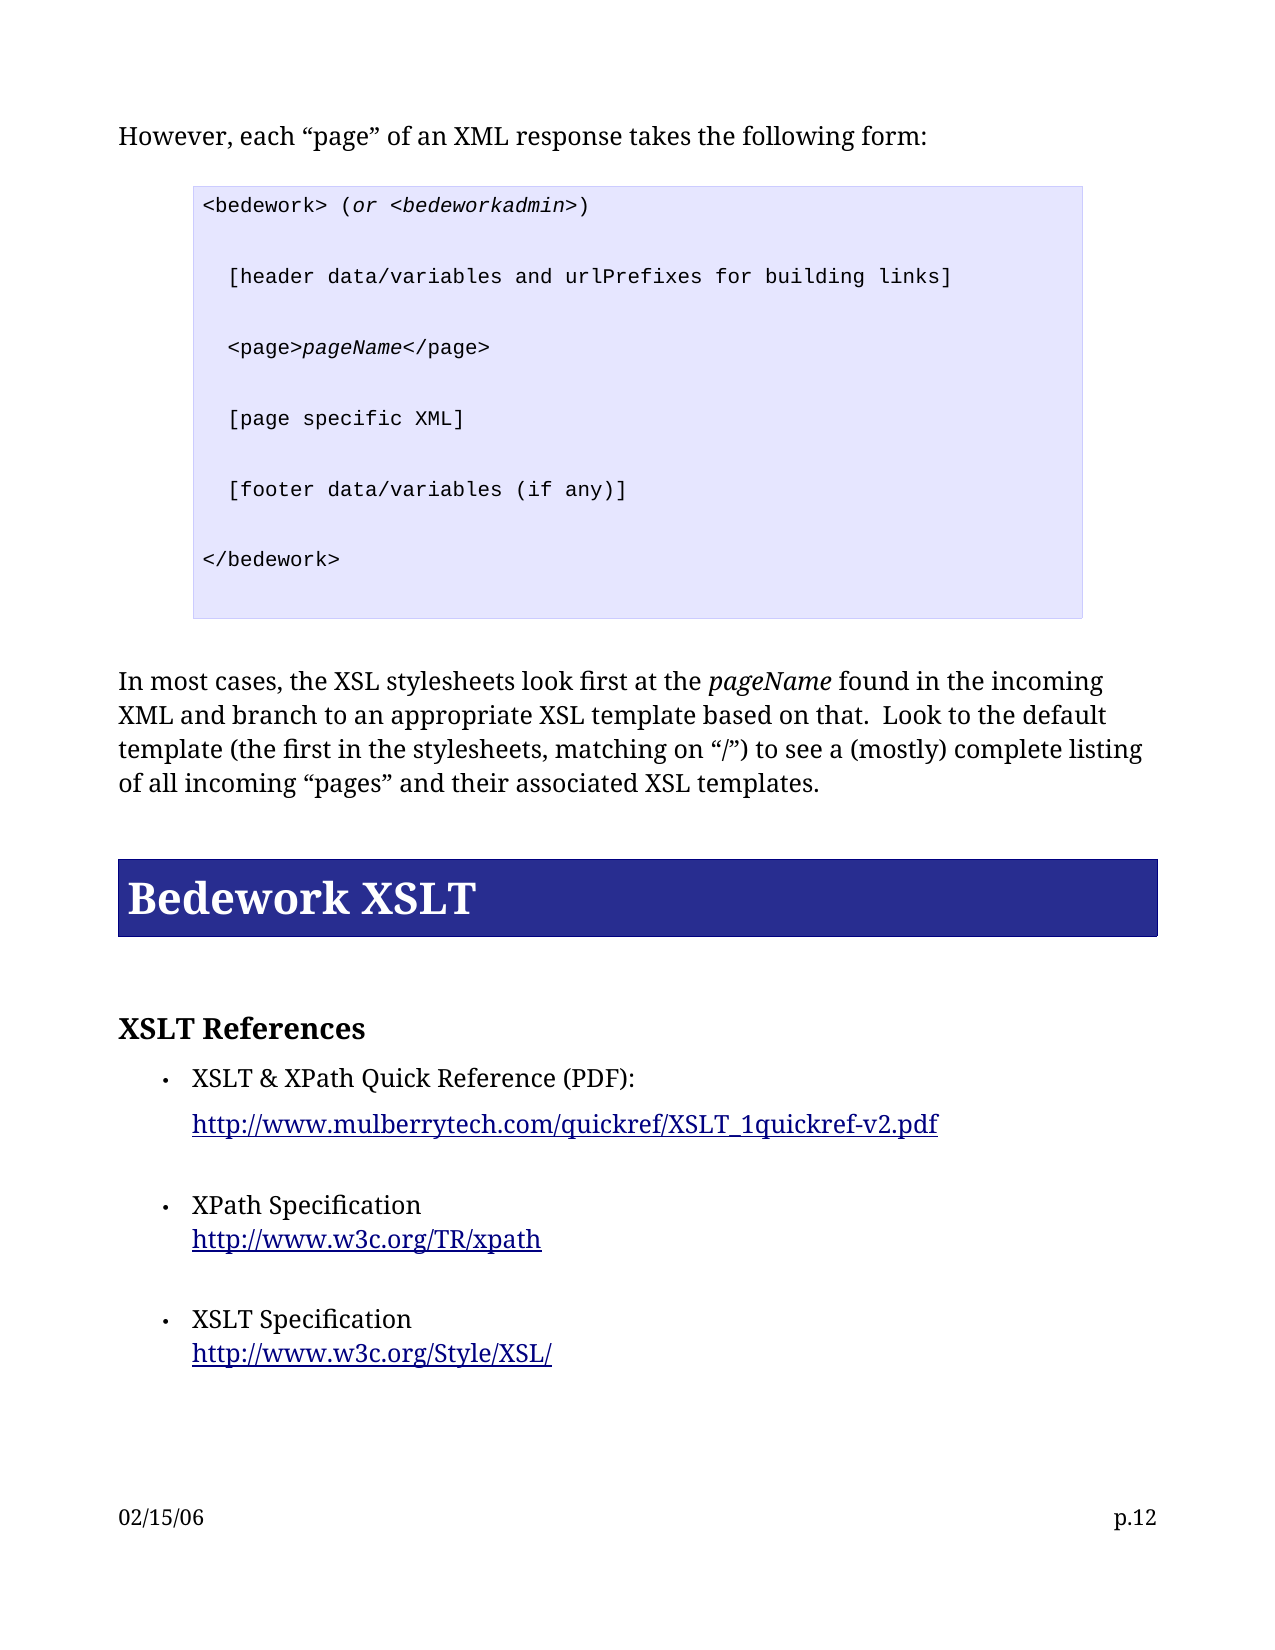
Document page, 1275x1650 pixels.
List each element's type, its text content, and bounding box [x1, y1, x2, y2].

text [header data/variables and urlPrefixes for building links] [194, 257, 1082, 290]
list XSLT Specification http://www.w3c.org/Style/XSL/ [162, 1302, 1157, 1370]
text </bedework> [194, 540, 1082, 573]
list http://www.mulberrytech.com/quickref/XSLT_1quickref-v2.pdf [162, 1107, 1157, 1175]
subtitle XSLT References [118, 1008, 1157, 1048]
list XPath Specification http://www.w3c.org/TR/xpath [162, 1187, 1157, 1289]
text <page>pageName</page> [194, 328, 1082, 361]
text [footer data/variables (if any)] [194, 469, 1082, 502]
text In most cases, the XSL stylesheets look first at the pageName found in the incoming XML and branch to an appropriate XSL template based on that. Look to the default template (the first in the stylesheets, matching on “/”) to see a (mostly) complete listing of all incoming “pages” and their associated XSL templates. [118, 663, 1157, 800]
list XSLT & XPath Quick Reference (PDF): [162, 1060, 1157, 1094]
text However, each “page” of an XML response takes the following form: [118, 118, 1157, 152]
subtitle Bedework XSLT [119, 860, 1157, 936]
text <bedework> (or <bedeworkadmin>) [194, 187, 1082, 219]
text [page specific XML] [194, 399, 1082, 431]
